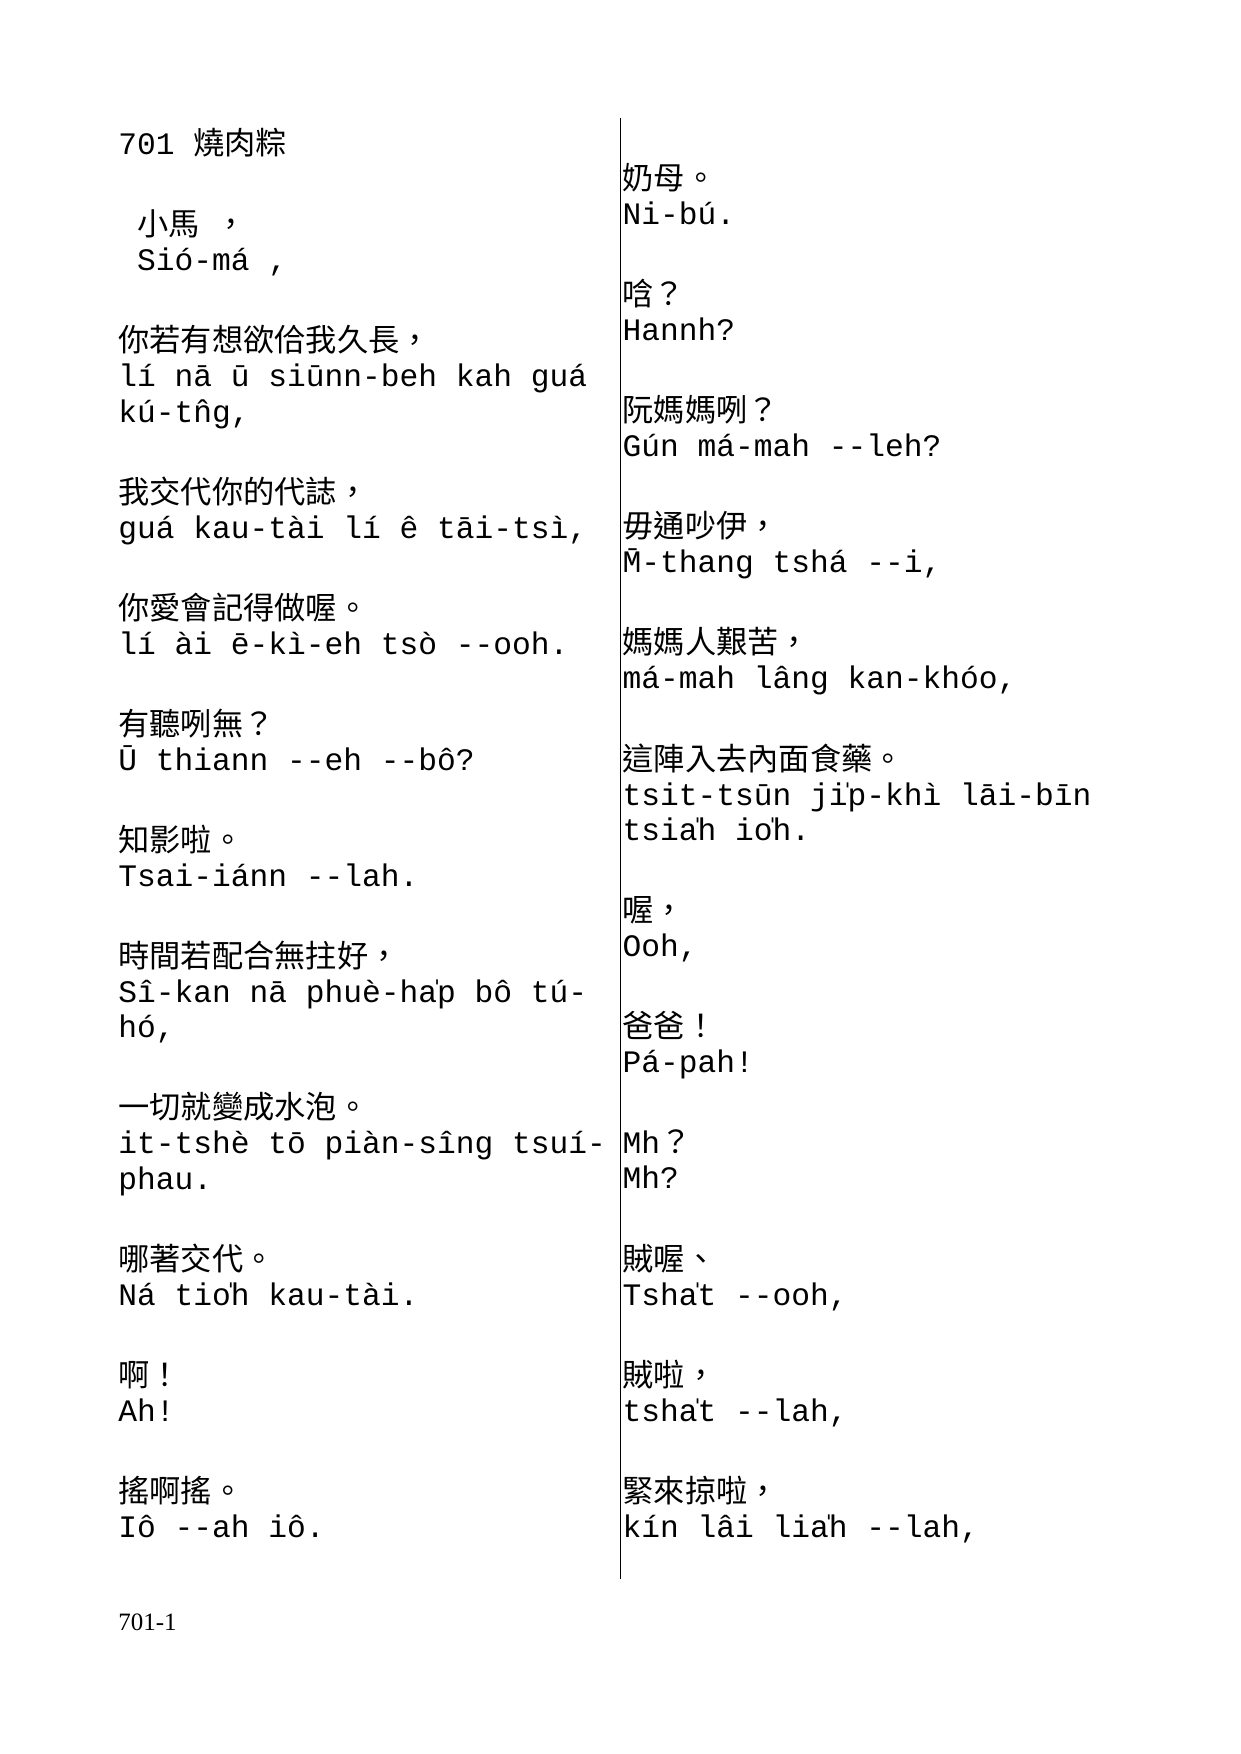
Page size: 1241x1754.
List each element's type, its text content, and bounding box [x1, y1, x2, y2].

text Mh？ [622, 1117, 1122, 1163]
text 阮媽媽咧？ [622, 386, 1122, 431]
text Ná tio̍h kau-tài. [118, 1279, 618, 1315]
text Sió-má , [118, 245, 618, 280]
text 一切就變成水泡。 [118, 1083, 618, 1128]
text 哪著交代。 [118, 1234, 618, 1279]
text Tsha̍t --ooh, [622, 1279, 1122, 1314]
text 賊啦， [622, 1350, 1122, 1395]
text má-mah lâng kan-khóo, [622, 663, 1122, 698]
text Ooh, [622, 930, 1122, 966]
text 喔， [622, 885, 1122, 930]
text 我交代你的代誌， [118, 467, 618, 512]
text 有聽咧無？ [118, 699, 618, 744]
text tsha̍t --lah, [622, 1395, 1122, 1430]
text 你愛會記得做喔。 [118, 583, 618, 628]
text 小馬 ， [118, 199, 618, 245]
text it-tshè tō piàn-sîng tsuí-phau. [118, 1128, 618, 1199]
text 你若有想欲佮我久長， [118, 316, 618, 361]
text Ū thiann --eh --bô? [118, 744, 618, 780]
text Sî-kan nā phuè-ha̍p bô tú-hó, [118, 976, 618, 1047]
text guá kau-tài lí ê tāi-tsì, [118, 512, 618, 548]
text 701 燒肉粽 [118, 118, 618, 164]
text kín lâi lia̍h --lah, [622, 1511, 1122, 1546]
text 時間若配合無拄好， [118, 931, 618, 976]
text Ah! [118, 1395, 618, 1431]
text M̄-thang tshá --i, [622, 547, 1122, 582]
text Gún má-mah --leh? [622, 431, 1122, 466]
text lí nā ū siūnn-beh kah guá kú-tn̂g, [118, 361, 618, 432]
text 唅？ [622, 269, 1122, 315]
text 搖啊搖。 [118, 1466, 618, 1511]
text Mh? [622, 1163, 1122, 1198]
text 媽媽人艱苦， [622, 618, 1122, 663]
text Iô --ah iô. [118, 1511, 618, 1547]
text 啊！ [118, 1350, 618, 1395]
text Hannh? [622, 315, 1122, 350]
text 這陣入去內面食藥。 [622, 734, 1122, 779]
text tsit-tsūn ji̍p-khì lāi-bīn tsia̍h io̍h. [622, 779, 1122, 850]
text 奶母。 [622, 153, 1122, 199]
text Pá-pah! [622, 1046, 1122, 1082]
text lí ài ē-kì-eh tsò --ooh. [118, 628, 618, 664]
text 毋通吵伊， [622, 502, 1122, 547]
text 緊來掠啦， [622, 1466, 1122, 1511]
text 知影啦。 [118, 815, 618, 860]
text 賊喔、 [622, 1234, 1122, 1279]
text Ni-bú. [622, 199, 1122, 234]
text Tsai-iánn --lah. [118, 860, 618, 896]
text 爸爸！ [622, 1001, 1122, 1046]
